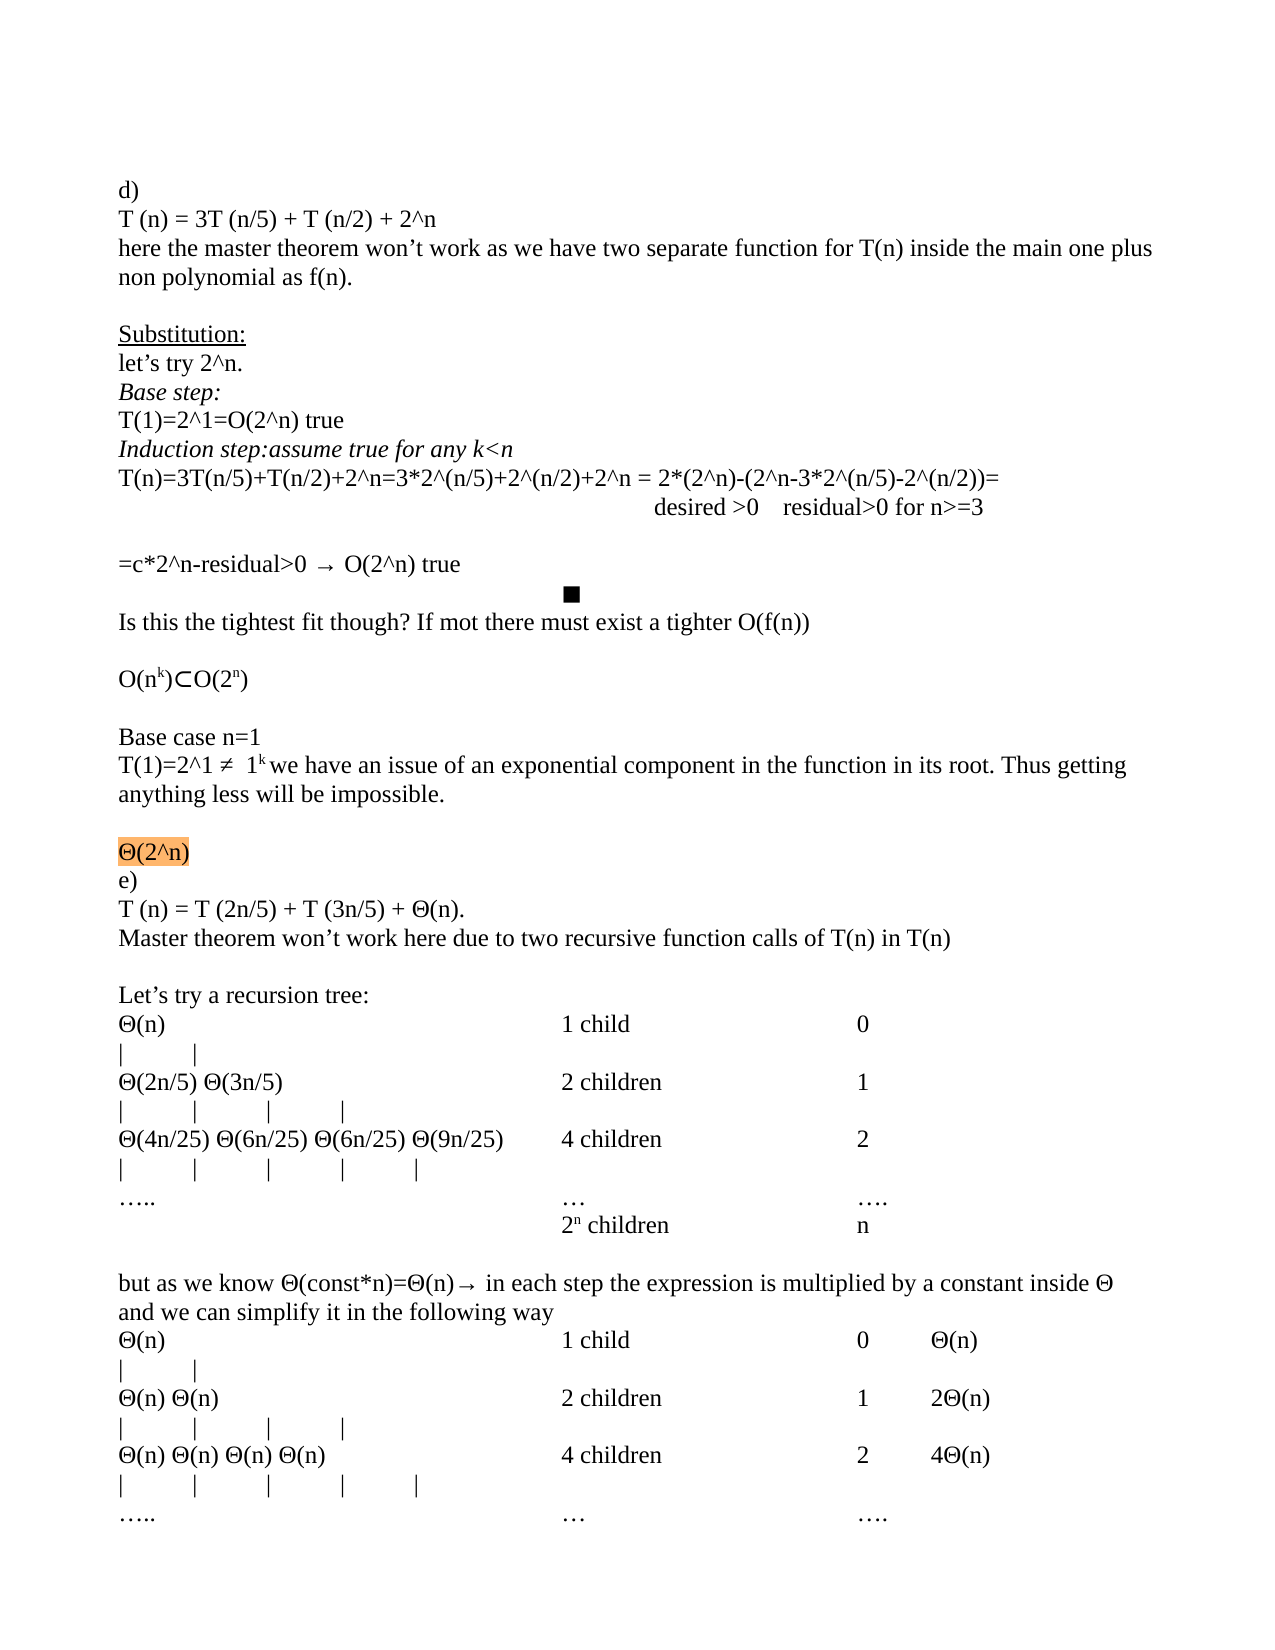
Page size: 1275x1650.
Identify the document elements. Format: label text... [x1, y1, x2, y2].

text but as we know Θ(const*n)=Θ(n)→ in each step the expression is multiplied by a constant inside Θ [118, 1268, 1157, 1297]
text and we can simplify it in the following way [118, 1297, 1157, 1326]
text | | [118, 1038, 1157, 1067]
text here the master theorem won’t work as we have two separate function for T(n) inside the main one plus non polynomial as f(n). [118, 233, 1157, 291]
text T(1)=2^1 ≠ 1k we have an issue of an exponential component in the function in its root. Thus getting anything less will be impossible. [118, 751, 1157, 808]
text T (n) = 3T (n/5) + T (n/2) + 2^n [118, 204, 1157, 233]
text let’s try 2^n. [118, 348, 1157, 377]
text | | [118, 1354, 1157, 1383]
text desired >0 residual>0 for n>=3 [118, 492, 1157, 521]
text ….. … …. [118, 1498, 1157, 1527]
text Θ(4n/25) Θ(6n/25) Θ(6n/25) Θ(9n/25) 4 children 2 [118, 1124, 1157, 1153]
text | | | | | [118, 1469, 1157, 1498]
text Let’s try a recursion tree: [118, 981, 1157, 1009]
text | | | | [118, 1412, 1157, 1441]
text Is this the tightest fit though? If mot there must exist a tighter O(f(n)) [118, 607, 1157, 636]
text Θ(n) Θ(n) 2 children 1 2Θ(n) [118, 1383, 1157, 1412]
text Induction step:assume true for any k<n [118, 434, 1157, 463]
text =c*2^n-residual>0 → O(2^n) true [118, 549, 1157, 578]
text O(nk)⊂O(2n) [118, 664, 1157, 693]
text d) [118, 176, 1157, 204]
text Θ(n) 1 child 0 [118, 1009, 1157, 1038]
text ◼ [118, 578, 1157, 607]
text ….. … …. [118, 1182, 1157, 1211]
text | | | | | [118, 1153, 1157, 1182]
text e) [118, 866, 1157, 894]
text Master theorem won’t work here due to two recursive function calls of T(n) in T(n) [118, 923, 1157, 952]
text T(1)=2^1=O(2^n) true [118, 406, 1157, 434]
text T(n)=3T(n/5)+T(n/2)+2^n=3*2^(n/5)+2^(n/2)+2^n = 2*(2^n)-(2^n-3*2^(n/5)-2^(n/2))= [118, 463, 1157, 492]
text Θ(2^n) [118, 837, 1157, 866]
text Θ(n) 1 child 0 Θ(n) [118, 1326, 1157, 1354]
text Base case n=1 [118, 722, 1157, 751]
text Θ(n) Θ(n) Θ(n) Θ(n) 4 children 2 4Θ(n) [118, 1441, 1157, 1469]
text Base step: [118, 377, 1157, 406]
text 2n children n [118, 1211, 1157, 1239]
text | | | | [118, 1096, 1157, 1124]
text T (n) = T (2n/5) + T (3n/5) + Θ(n). [118, 894, 1157, 923]
text Substitution: [118, 319, 1157, 348]
text Θ(2n/5) Θ(3n/5) 2 children 1 [118, 1067, 1157, 1096]
